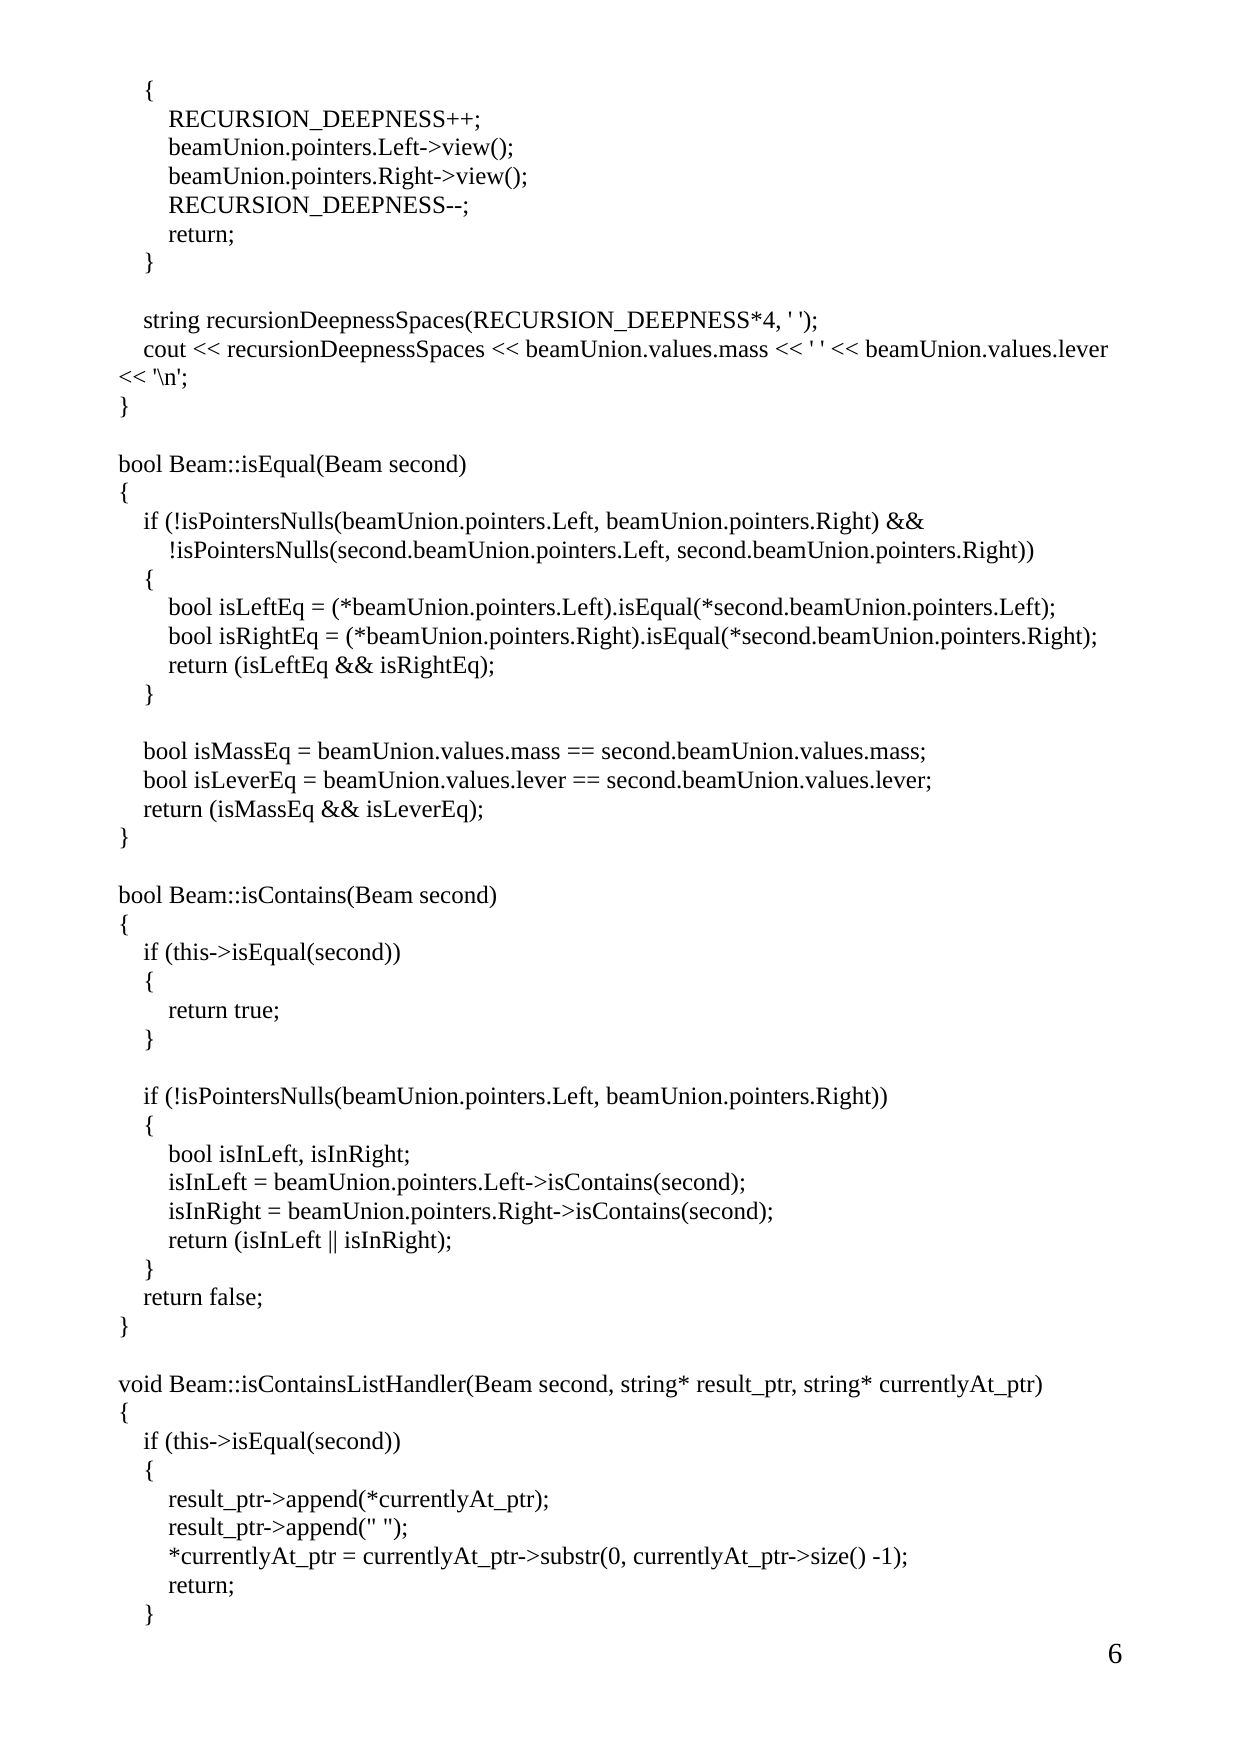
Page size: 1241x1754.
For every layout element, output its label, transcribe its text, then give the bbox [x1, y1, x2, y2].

text bool isLeverEq = beamUnion.values.lever == second.beamUnion.values.lever; [118, 765, 1122, 794]
text isInRight = beamUnion.pointers.Right->isContains(second); [118, 1196, 1122, 1225]
text } [118, 1599, 1122, 1627]
text if (this->isEqual(second)) [118, 937, 1122, 966]
text } [118, 679, 1122, 707]
text } [118, 247, 1122, 276]
text *currentlyAt_ptr = currentlyAt_ptr->substr(0, currentlyAt_ptr->size() -1); [118, 1541, 1122, 1570]
text bool Beam::isEqual(Beam second) [118, 449, 1122, 477]
text string recursionDeepnessSpaces(RECURSION_DEEPNESS*4, ' '); [118, 305, 1122, 334]
text { [118, 564, 1122, 592]
text bool isMassEq = beamUnion.values.mass == second.beamUnion.values.mass; [118, 736, 1122, 765]
text return false; [118, 1282, 1122, 1311]
text { [118, 909, 1122, 937]
text } [118, 1311, 1122, 1340]
text } [118, 1254, 1122, 1282]
text result_ptr->append(*currentlyAt_ptr); [118, 1484, 1122, 1512]
text if (!isPointersNulls(beamUnion.pointers.Left, beamUnion.pointers.Right) && [118, 506, 1122, 535]
text bool isLeftEq = (*beamUnion.pointers.Left).isEqual(*second.beamUnion.pointers.Left); [118, 592, 1122, 621]
text { [118, 1397, 1122, 1426]
text return (isLeftEq && isRightEq); [118, 650, 1122, 679]
text { [118, 1110, 1122, 1139]
text beamUnion.pointers.Right->view(); [118, 161, 1122, 190]
text return (isMassEq && isLeverEq); [118, 794, 1122, 822]
text } [118, 822, 1122, 851]
text } [118, 1024, 1122, 1052]
text !isPointersNulls(second.beamUnion.pointers.Left, second.beamUnion.pointers.Right)) [118, 535, 1122, 564]
text { [118, 477, 1122, 506]
text bool isRightEq = (*beamUnion.pointers.Right).isEqual(*second.beamUnion.pointers.Right); [118, 621, 1122, 650]
text beamUnion.pointers.Left->view(); [118, 132, 1122, 161]
text return (isInLeft || isInRight); [118, 1225, 1122, 1254]
text if (!isPointersNulls(beamUnion.pointers.Left, beamUnion.pointers.Right)) [118, 1081, 1122, 1110]
text bool Beam::isContains(Beam second) [118, 880, 1122, 909]
text return; [118, 219, 1122, 247]
text { [118, 966, 1122, 995]
text bool isInLeft, isInRight; [118, 1139, 1122, 1167]
text return true; [118, 995, 1122, 1024]
text RECURSION_DEEPNESS--; [118, 190, 1122, 219]
text void Beam::isContainsListHandler(Beam second, string* result_ptr, string* currentlyAt_ptr) [118, 1369, 1122, 1397]
text isInLeft = beamUnion.pointers.Left->isContains(second); [118, 1167, 1122, 1196]
text RECURSION_DEEPNESS++; [118, 104, 1122, 132]
text { [118, 75, 1122, 104]
text cout << recursionDeepnessSpaces << beamUnion.values.mass << ' ' << beamUnion.values.lever << '\n'; [118, 334, 1122, 391]
text { [118, 1455, 1122, 1484]
text return; [118, 1570, 1122, 1599]
text } [118, 391, 1122, 420]
text result_ptr->append(" "); [118, 1512, 1122, 1541]
text if (this->isEqual(second)) [118, 1426, 1122, 1455]
